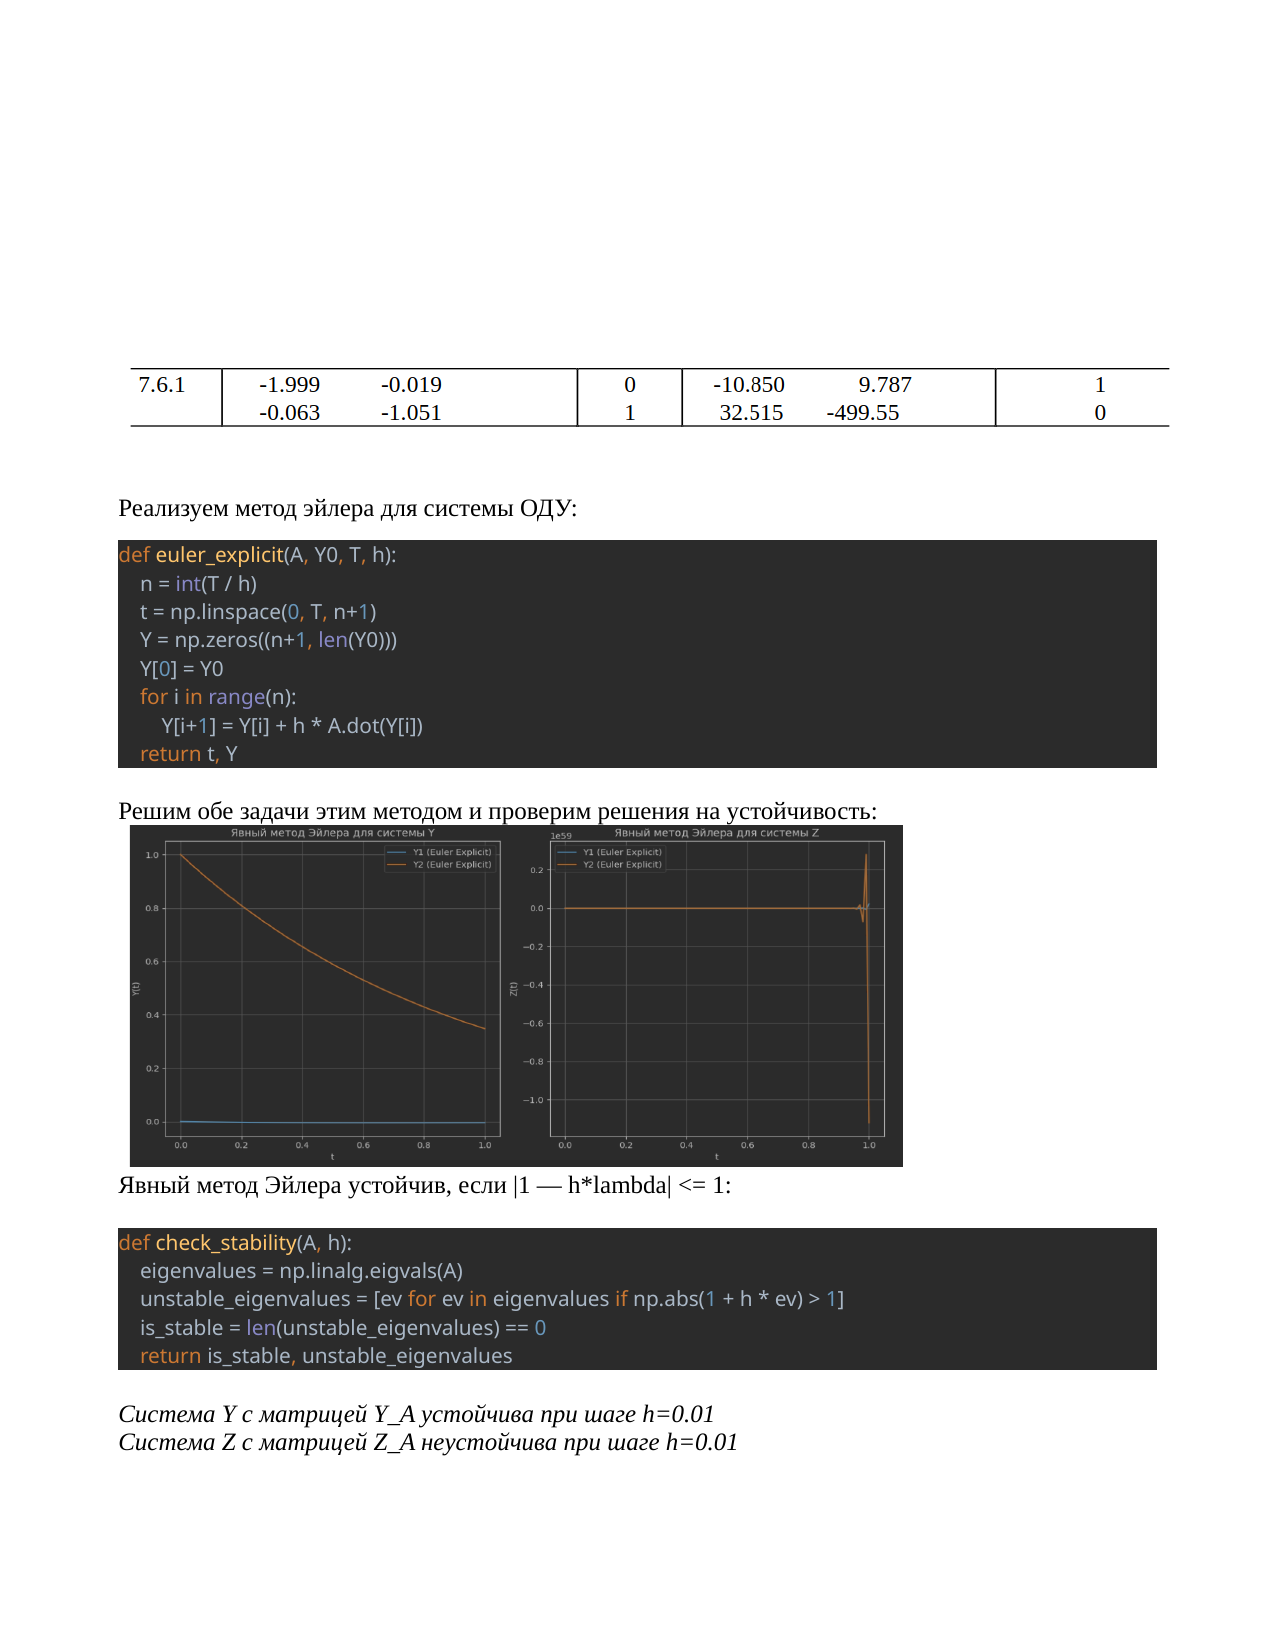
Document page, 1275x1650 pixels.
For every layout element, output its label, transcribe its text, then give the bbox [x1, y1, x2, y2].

text def check_stability(A, h): eigenvalues = np.linalg.eigvals(A) unstable_eigenvalues = [ev for ev in eigenvalues if np.abs(1 + h * ev) > 1] is_stable = len(unstable_eigenvalues) == 0 return is_stable, unstable_eigenvalues [118, 1228, 1157, 1370]
text Решим обе задачи этим методом и проверим решения на устойчивость: [118, 796, 1157, 825]
picture [129, 825, 903, 1167]
picture [130, 368, 1170, 427]
text def euler_explicit(A, Y0, T, h): n = int(T / h) t = np.linspace(0, T, n+1) Y = np.zeros((n+1, len(Y0))) Y[0] = Y0 for i in range(n): Y[i+1] = Y[i] + h * A.dot(Y[i]) return t, Y [118, 540, 1157, 768]
text Явный метод Эйлера устойчив, если |1 — h*lambda| <= 1: [118, 854, 1157, 1199]
text Система Y с матрицей Y_A устойчива при шаге h=0.01 [118, 1399, 1157, 1427]
text Реализуем метод эйлера для системы ОДУ: [118, 118, 1157, 521]
text Система Z с матрицей Z_A неустойчива при шаге h=0.01 [118, 1427, 1157, 1456]
